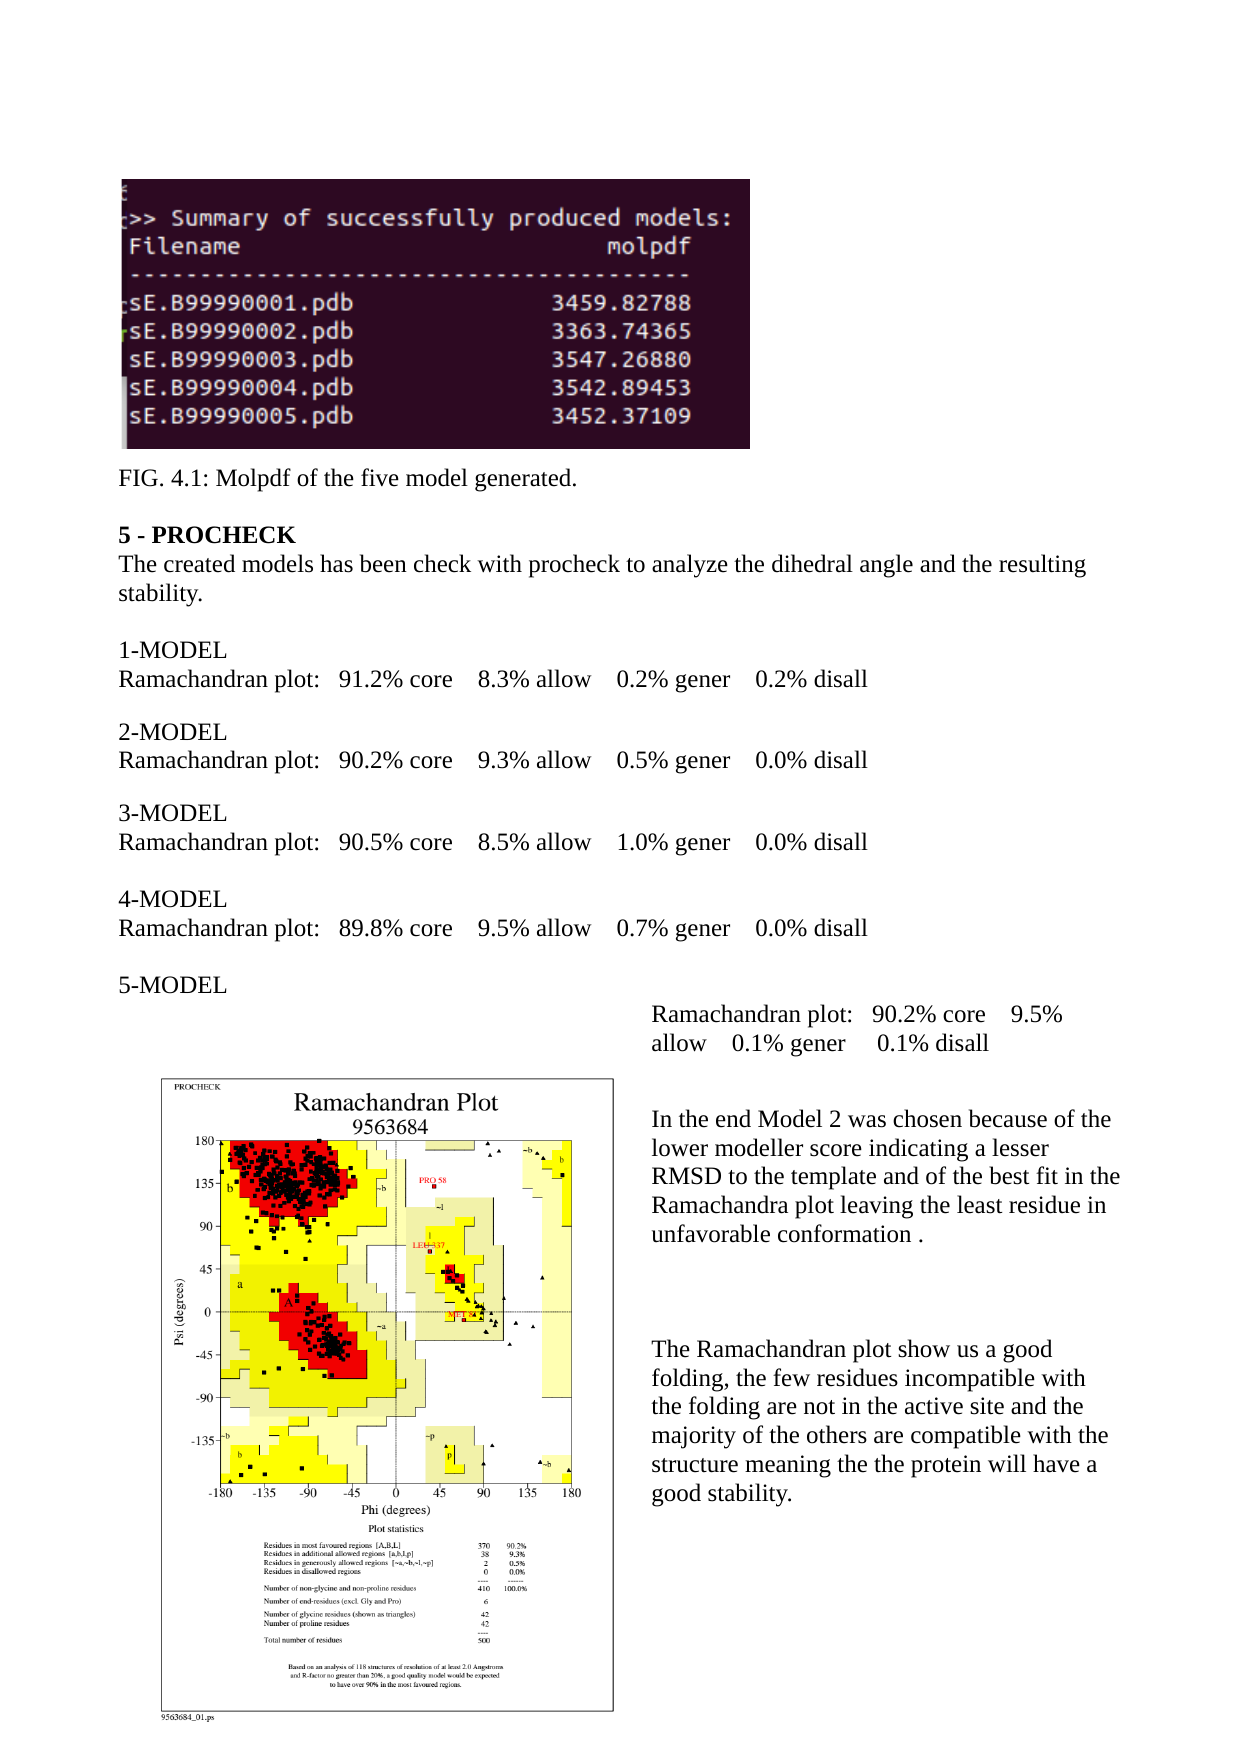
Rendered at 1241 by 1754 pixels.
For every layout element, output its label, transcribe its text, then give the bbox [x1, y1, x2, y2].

text Ramachandran plot: 90.2% core 9.3% allow 0.5% gener 0.0% disall [118, 746, 1122, 774]
text 1-MODEL [118, 636, 1122, 664]
text Ramachandran plot: 90.5% core 8.5% allow 1.0% gener 0.0% disall [118, 827, 1122, 855]
text Ramachandran plot: 91.2% core 8.3% allow 0.2% gener 0.2% disall [118, 664, 1122, 693]
text FIG. 4.1: Molpdf of the five model generated. [118, 463, 1122, 492]
text 5-MODEL [118, 970, 1122, 999]
text Ramachandran plot: 90.2% core 9.5% allow 0.1% gener 0.1% disall [118, 999, 1122, 1057]
text 2-MODEL [118, 717, 1122, 746]
text The created models has been check with procheck to analyze the dihedral angle and the resulting stability. [118, 549, 1122, 607]
picture [121, 179, 750, 449]
text In the end Model 2 was chosen because of the lower modeller score indicating a lesser RMSD to the template and of the best fit in the Ramachandra plot leaving the least residue in unfavorable conformation . [652, 1104, 1122, 1248]
text Ramachandran plot: 89.8% core 9.5% allow 0.7% gener 0.0% disall [118, 913, 1122, 942]
text The Ramachandran plot show us a good folding, the few residues incompatible with the folding are not in the active site and the majority of the others are compatible with the structure meaning the the protein will have a good stability. [652, 1334, 1122, 1506]
picture [136, 1025, 652, 1754]
text 4-MODEL [118, 884, 1122, 913]
text 5 - PROCHECK [118, 521, 1122, 549]
text 3-MODEL [118, 798, 1122, 827]
